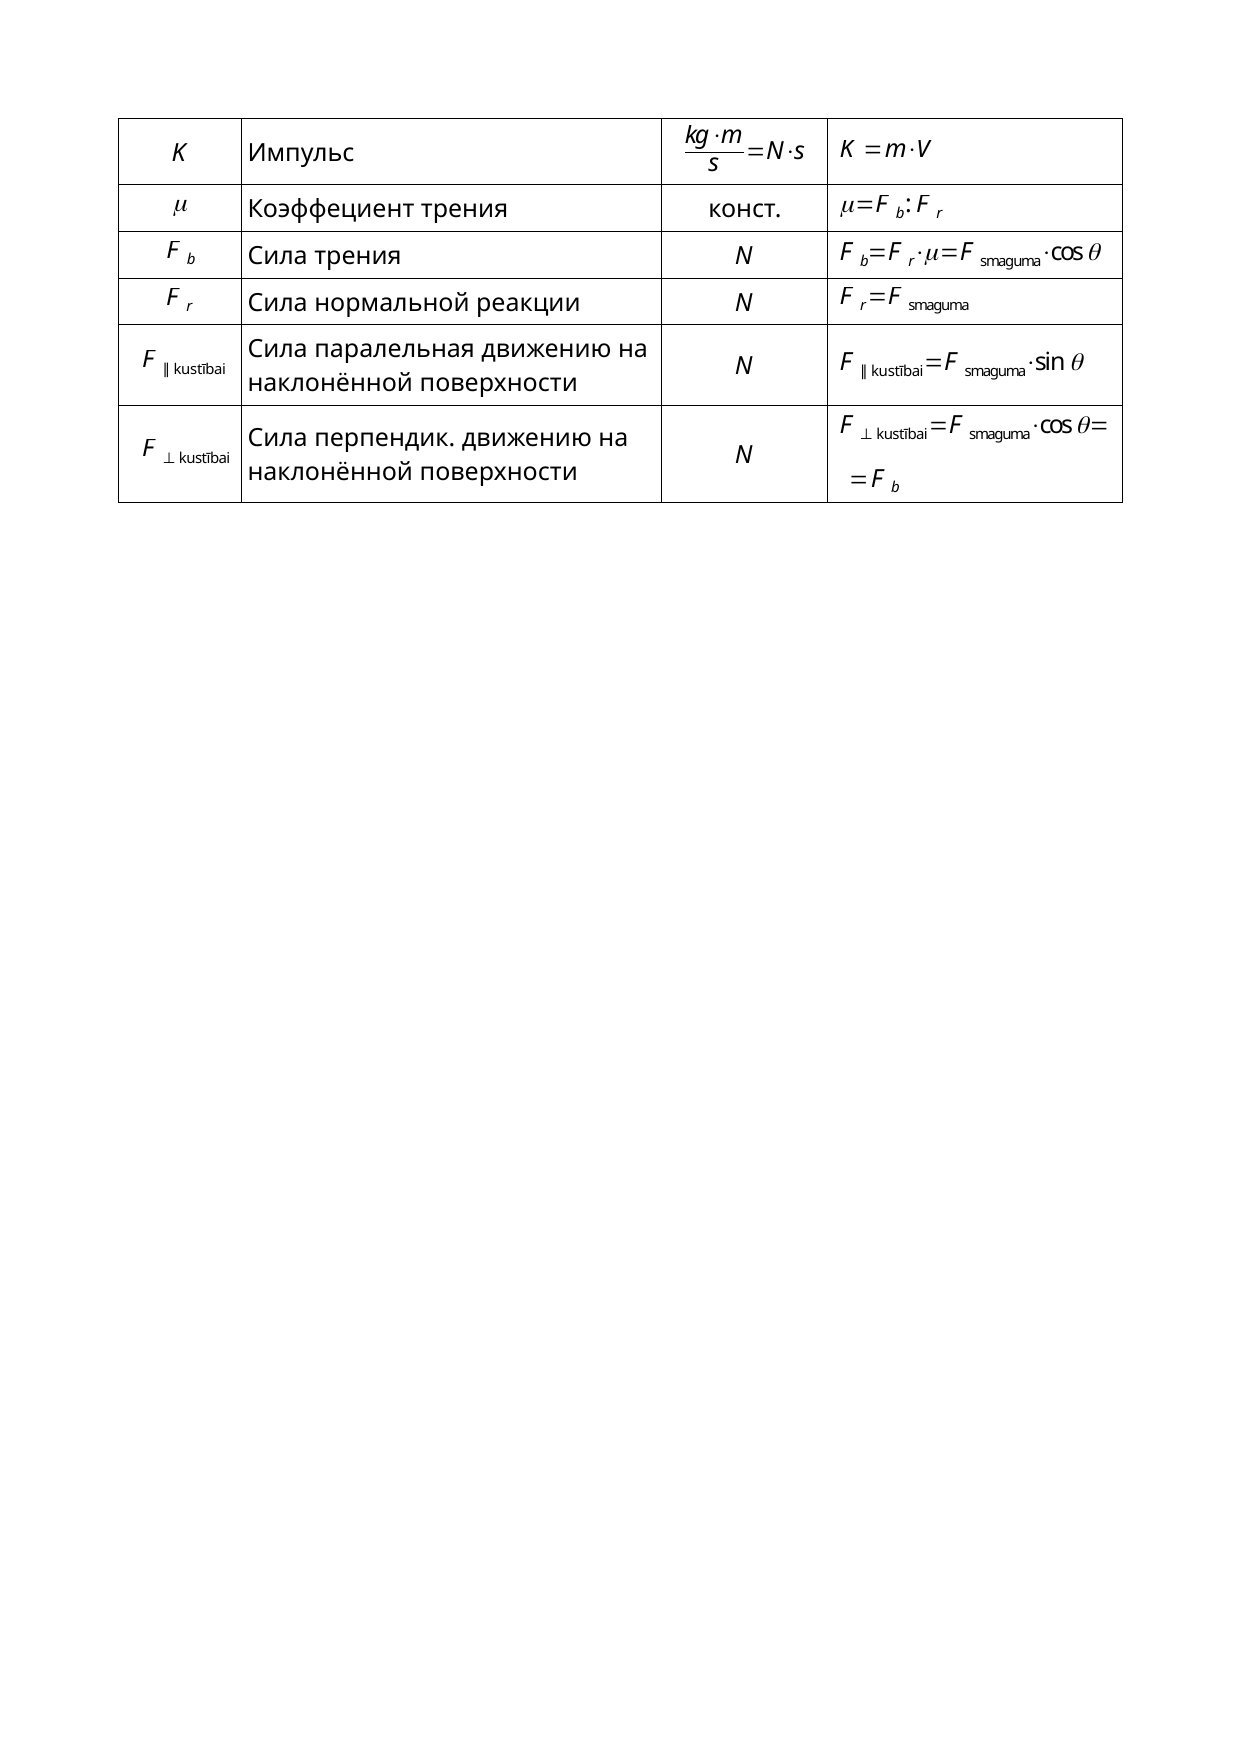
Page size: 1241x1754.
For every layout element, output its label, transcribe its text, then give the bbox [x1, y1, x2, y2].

table_cell Сила трения [242, 232, 661, 277]
table_cell [828, 279, 1122, 324]
table_cell Импульс [242, 119, 661, 184]
table_cell [828, 325, 1122, 404]
table_cell [662, 119, 827, 184]
table_cell конст. [662, 185, 827, 231]
table_cell N [662, 232, 827, 277]
table_cell [119, 325, 241, 404]
table_cell K [119, 119, 241, 184]
table_cell Сила перпендик. движению на наклонённой поверхности [242, 406, 661, 502]
table_cell [119, 232, 241, 277]
table_cell Сила нормальной реакции [242, 279, 661, 324]
table_cell [828, 406, 1122, 502]
table_cell [828, 185, 1122, 231]
table_cell [828, 119, 1122, 184]
table_cell N [662, 406, 827, 502]
table_cell Сила паралельная движению на наклонённой поверхности [242, 325, 661, 404]
table_cell [119, 406, 241, 502]
table_cell N [662, 325, 827, 404]
table_cell N [662, 279, 827, 324]
table_cell [119, 185, 241, 231]
table_cell [119, 279, 241, 324]
table_cell Коэффециент трения [242, 185, 661, 231]
table_cell [828, 232, 1122, 277]
